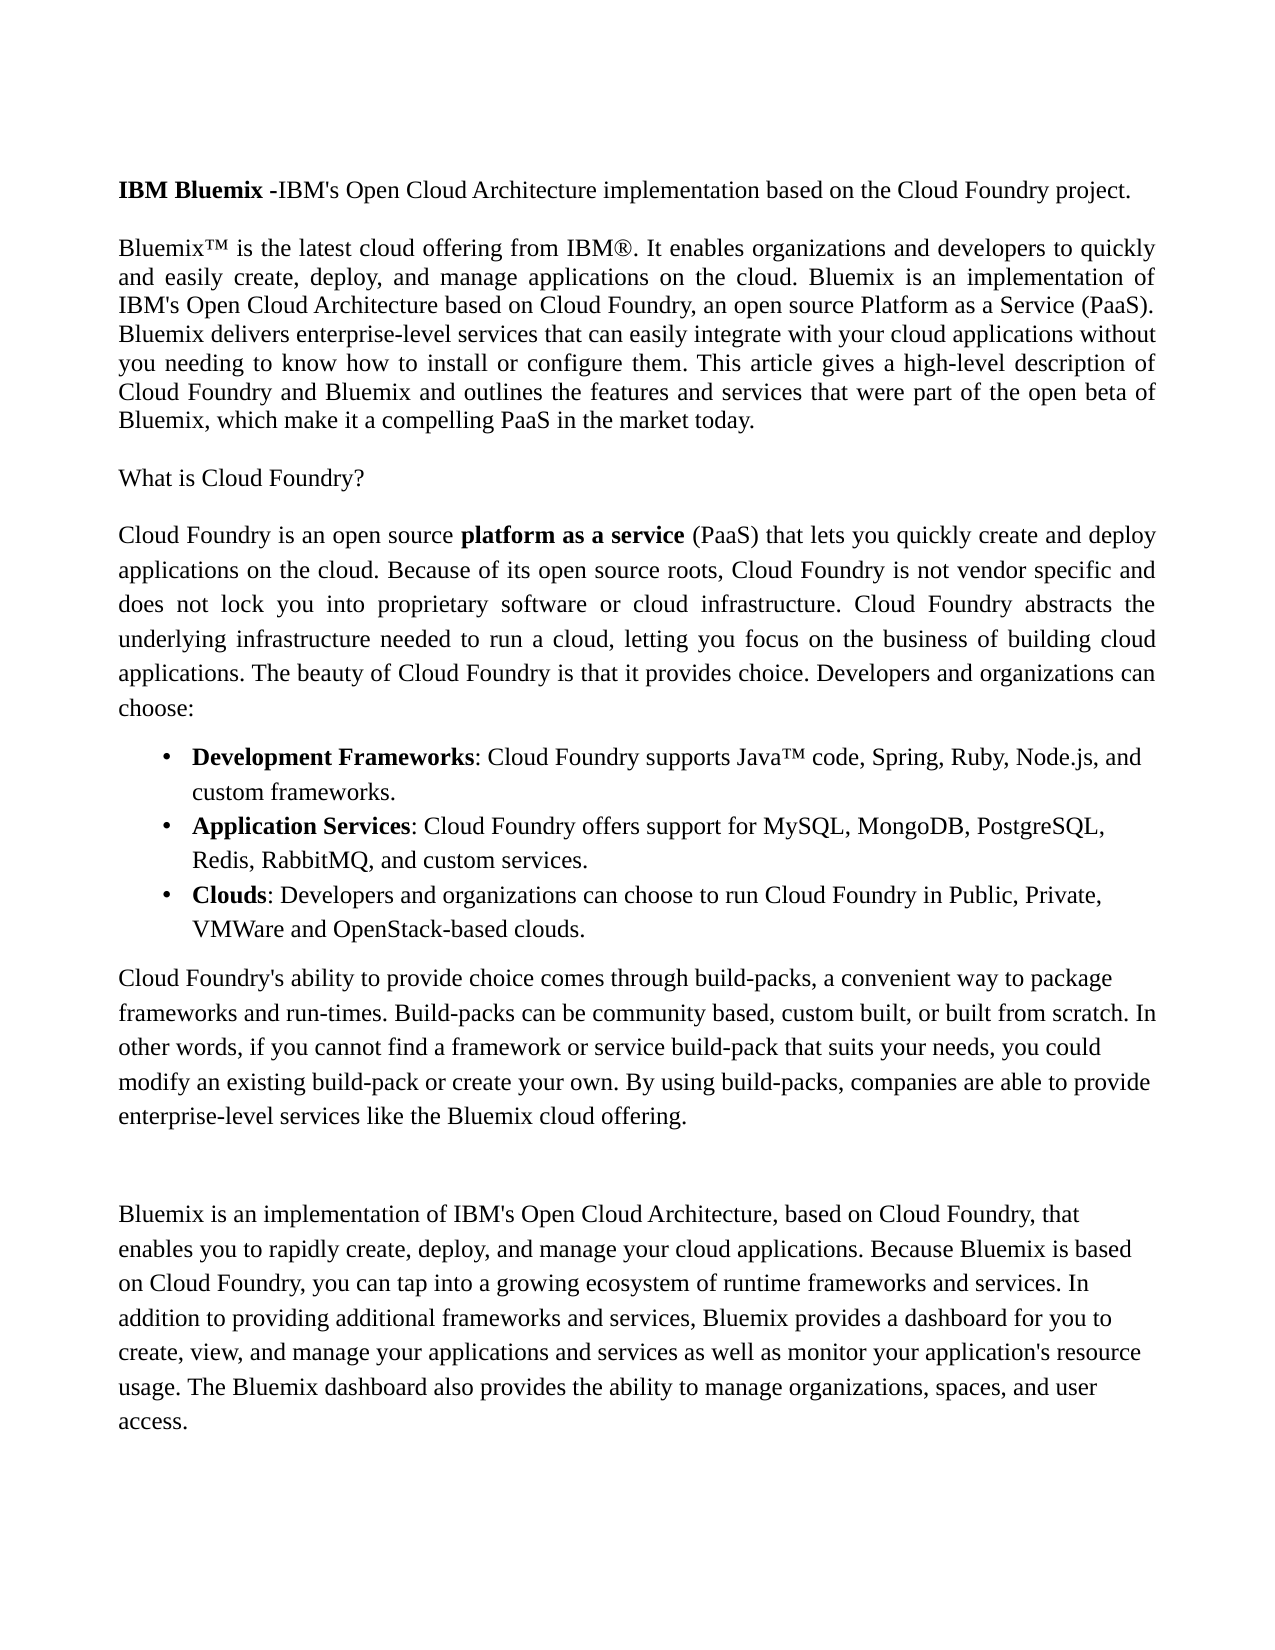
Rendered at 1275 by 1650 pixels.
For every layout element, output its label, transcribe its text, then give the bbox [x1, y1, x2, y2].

text Cloud Foundry's ability to provide choice comes through build-packs, a convenient way to package frameworks and run-times. Build-packs can be community based, custom built, or built from scratch. In other words, if you cannot find a framework or service build-pack that suits your needs, you could modify an existing build-pack or create your own. By using build-packs, companies are able to provide enterprise-level services like the Bluemix cloud offering. [118, 963, 1157, 1130]
text Bluemix™ is the latest cloud offering from IBM®. It enables organizations and developers to quickly and easily create, deploy, and manage applications on the cloud. Bluemix is an implementation of IBM's Open Cloud Architecture based on Cloud Foundry, an open source Platform as a Service (PaaS). Bluemix delivers enterprise-level services that can easily integrate with your cloud applications without you needing to know how to install or configure them. This article gives a high-level description of Cloud Foundry and Bluemix and outlines the features and services that were part of the open beta of Bluemix, which make it a compelling PaaS in the market today. [118, 233, 1157, 434]
list Clouds: Developers and organizations can choose to run Cloud Foundry in Public, Private, VMWare and OpenStack-based clouds. [162, 880, 1157, 943]
list Development Frameworks: Cloud Foundry supports Java™ code, Spring, Ruby, Node.js, and custom frameworks. [162, 742, 1157, 805]
list Application Services: Cloud Foundry offers support for MySQL, MongoDB, PostgreSQL, Redis, RabbitMQ, and custom services. [162, 811, 1157, 874]
text What is Cloud Foundry? [118, 463, 1157, 492]
text Bluemix is an implementation of IBM's Open Cloud Architecture, based on Cloud Foundry, that enables you to rapidly create, deploy, and manage your cloud applications. Because Bluemix is based on Cloud Foundry, you can tap into a growing ecosystem of runtime frameworks and services. In addition to providing additional frameworks and services, Bluemix provides a dashboard for you to create, view, and manage your applications and services as well as monitor your application's resource usage. The Bluemix dashboard also provides the ability to manage organizations, spaces, and user access. [118, 1199, 1157, 1435]
text Cloud Foundry is an open source platform as a service (PaaS) that lets you quickly create and deploy applications on the cloud. Because of its open source roots, Cloud Foundry is not vendor specific and does not lock you into proprietary software or cloud infrastructure. Cloud Foundry abstracts the underlying infrastructure needed to run a cloud, letting you focus on the business of building cloud applications. The beauty of Cloud Foundry is that it provides choice. Developers and organizations can choose: [118, 521, 1157, 722]
text IBM Bluemix -IBM's Open Cloud Architecture implementation based on the Cloud Foundry project. [118, 176, 1157, 204]
